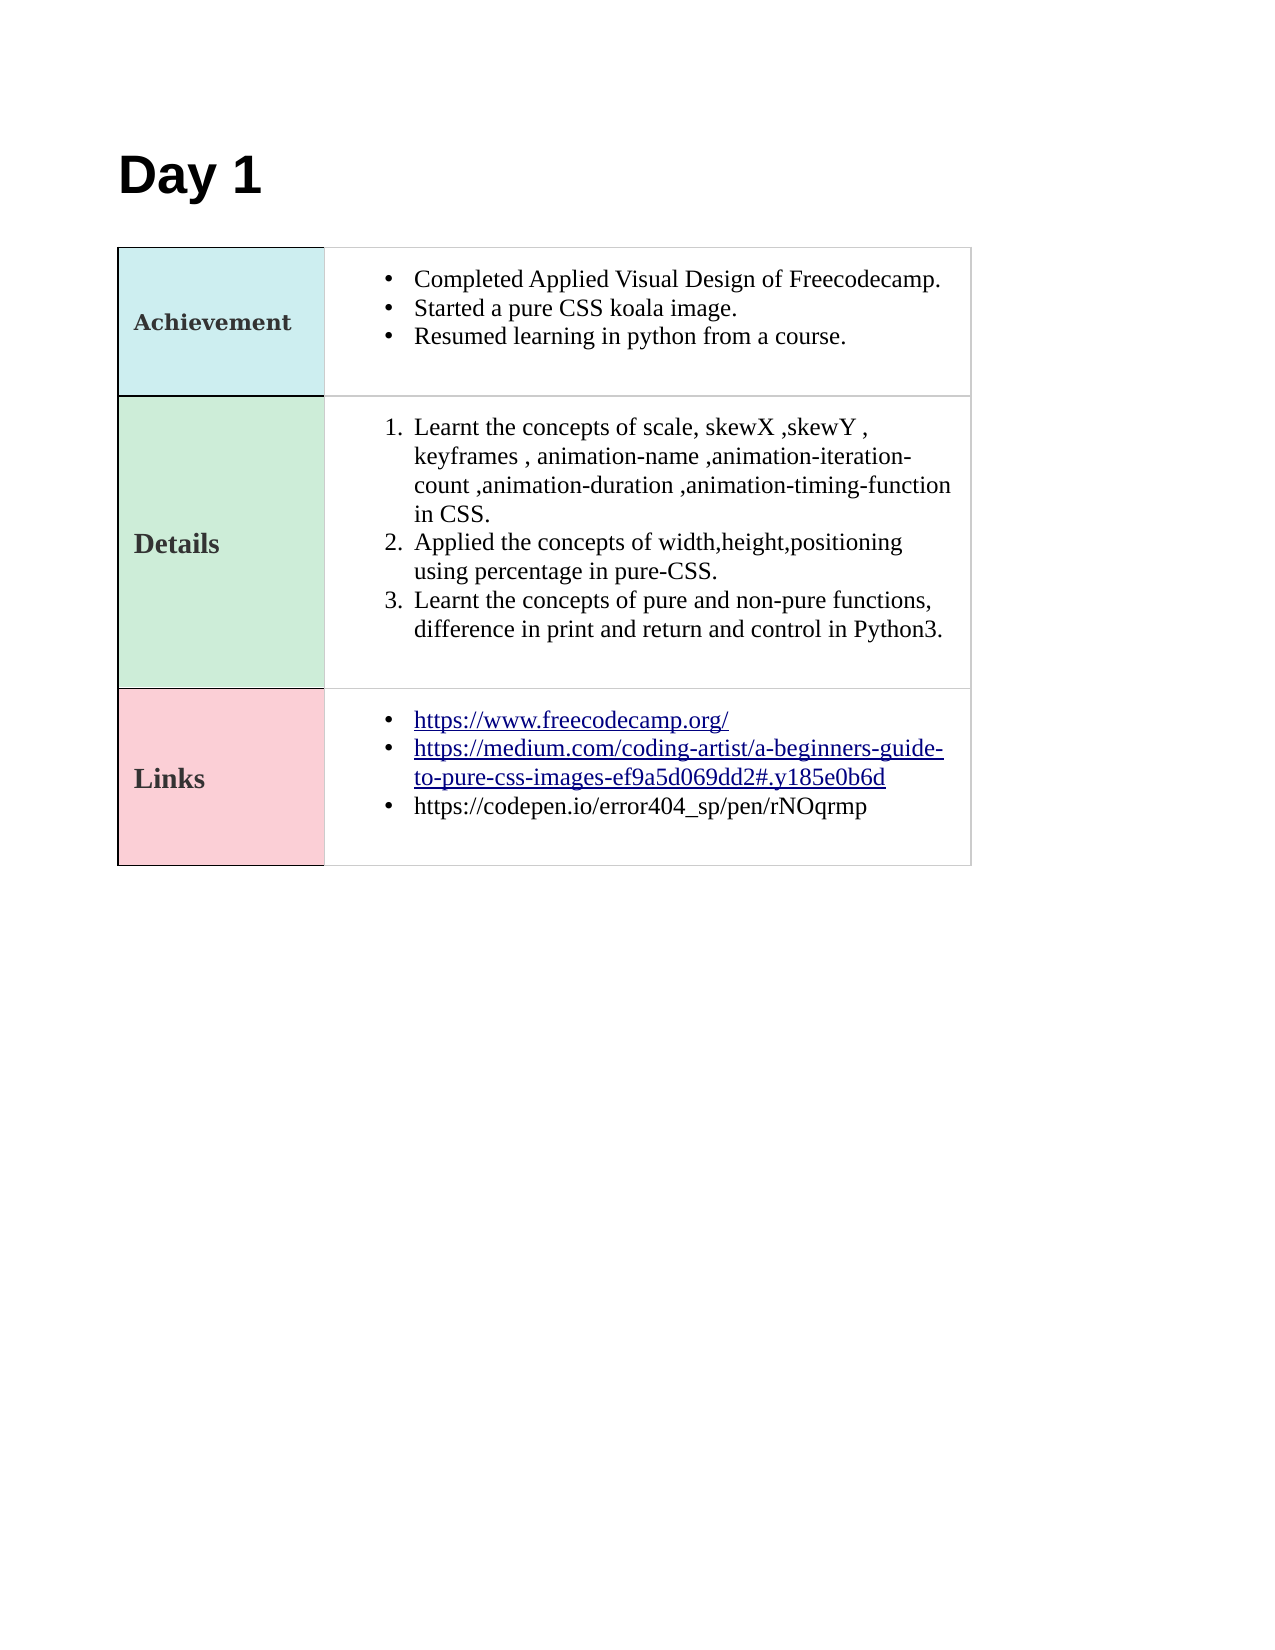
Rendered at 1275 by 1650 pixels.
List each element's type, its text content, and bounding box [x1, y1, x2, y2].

table_header Completed Applied Visual Design of Freecodecamp. Started a pure CSS koala image. Resumed learning in python from a course. [325, 248, 970, 395]
table_cell Details [119, 397, 324, 687]
table_header Achievement [119, 248, 324, 395]
table_cell https://www.freecodecamp.org/ https://medium.com/coding-artist/a-beginners-guide-to-pure-css-images-ef9a5d069dd2#.y185e0b6d https://codepen.io/error404_sp/pen/rNOqrmp [325, 689, 970, 865]
subtitle Day 1 [118, 143, 1157, 205]
table_cell Links [119, 689, 324, 865]
table_cell Learnt the concepts of scale, skewX ,skewY , keyframes , animation-name ,animation-iteration-count ,animation-duration ,animation-timing-function in CSS. Applied the concepts of width,height,positioning using percentage in pure-CSS. Learnt the concepts of pure and non-pure functions, difference in print and return and control in Python3. [325, 397, 970, 687]
